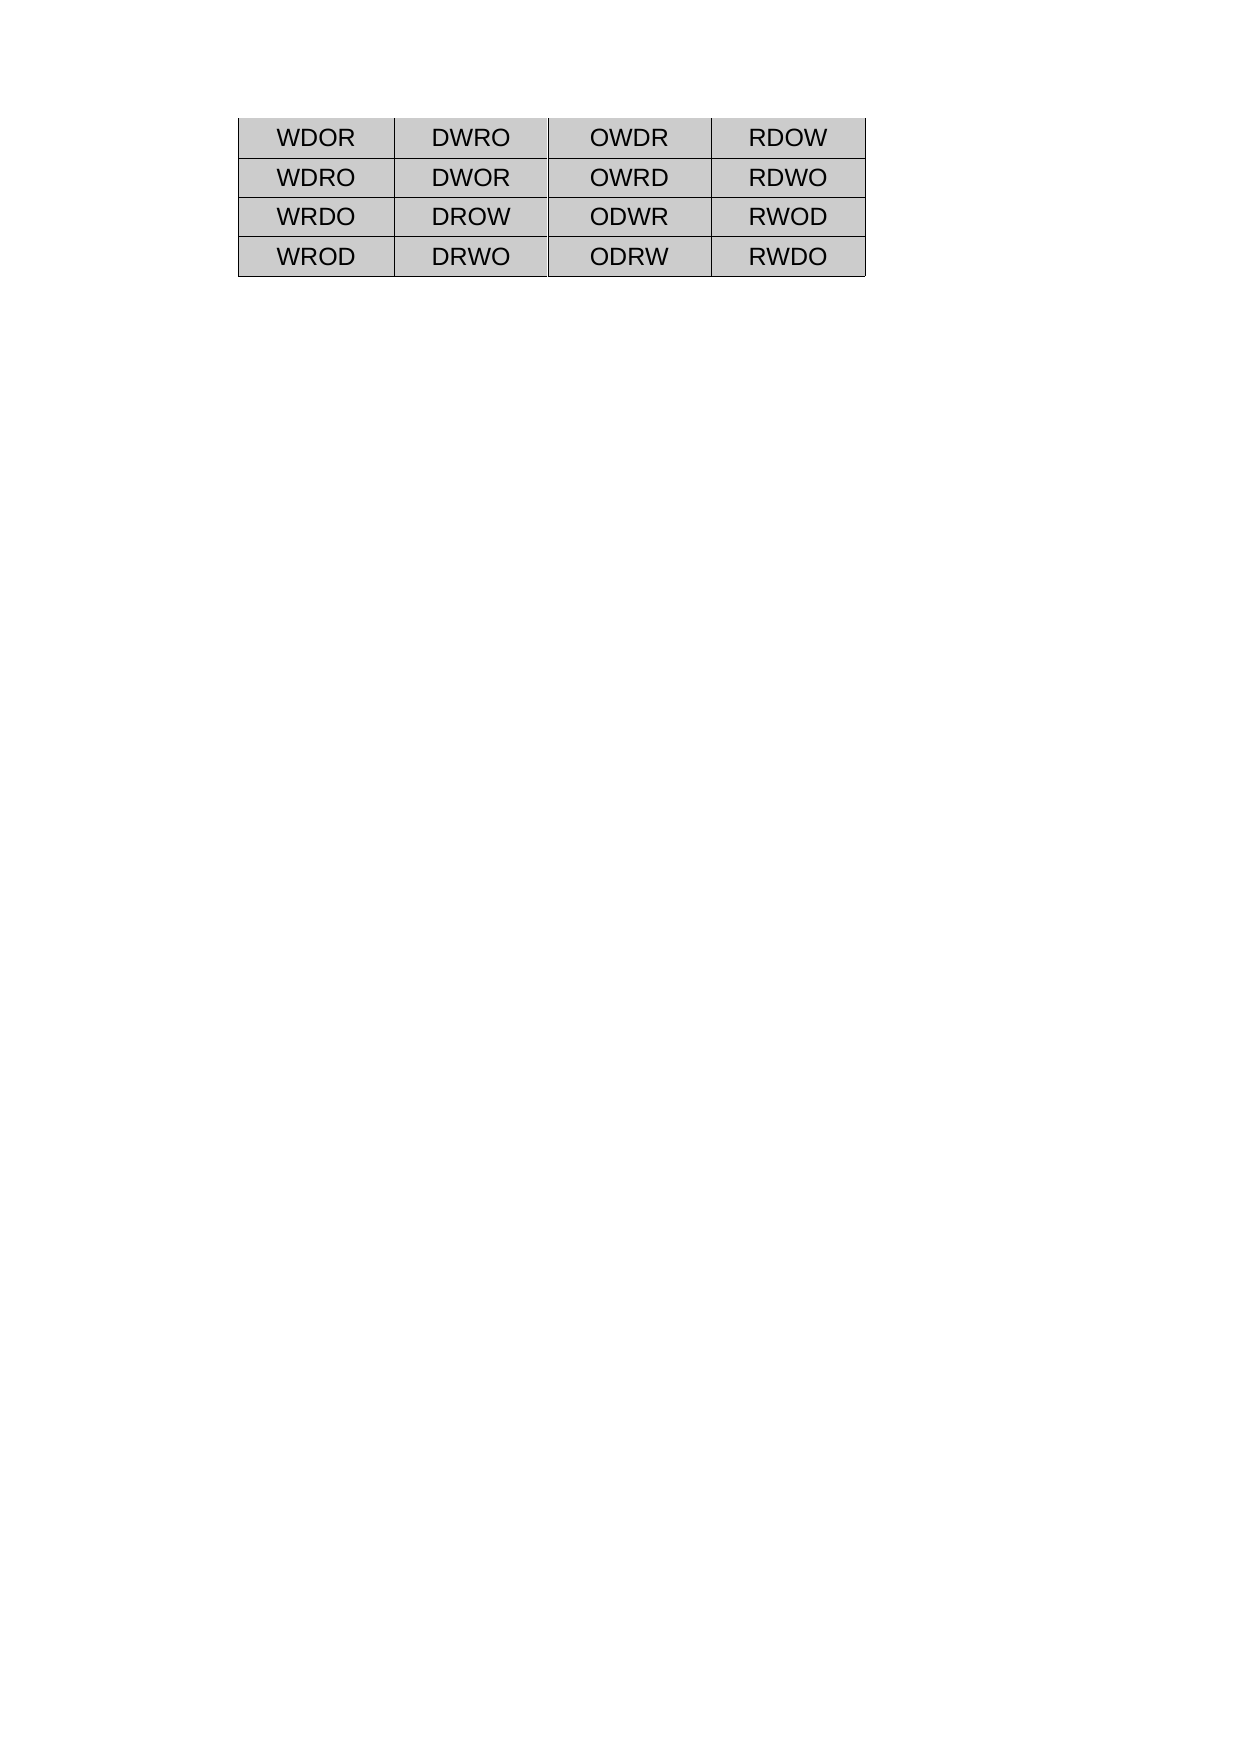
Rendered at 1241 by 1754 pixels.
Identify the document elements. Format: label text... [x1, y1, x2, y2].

table_cell ODWR [549, 198, 711, 236]
table_cell OWRD [549, 159, 711, 197]
table_cell DRWO [395, 237, 547, 276]
table_cell DROW [395, 198, 547, 236]
table_cell WROD [239, 237, 394, 276]
table_cell WDRO [239, 159, 394, 197]
table_cell WRDO [239, 198, 394, 236]
table_cell ODRW [549, 237, 711, 276]
table_cell DWOR [395, 159, 547, 197]
table_cell DWRO [395, 118, 547, 158]
table_cell RWDO [712, 237, 865, 276]
table_cell RDWO [712, 159, 865, 197]
table_cell RWOD [712, 198, 865, 236]
table_cell RDOW [712, 118, 865, 158]
table_cell WDOR [239, 118, 394, 158]
table_cell OWDR [549, 118, 711, 158]
